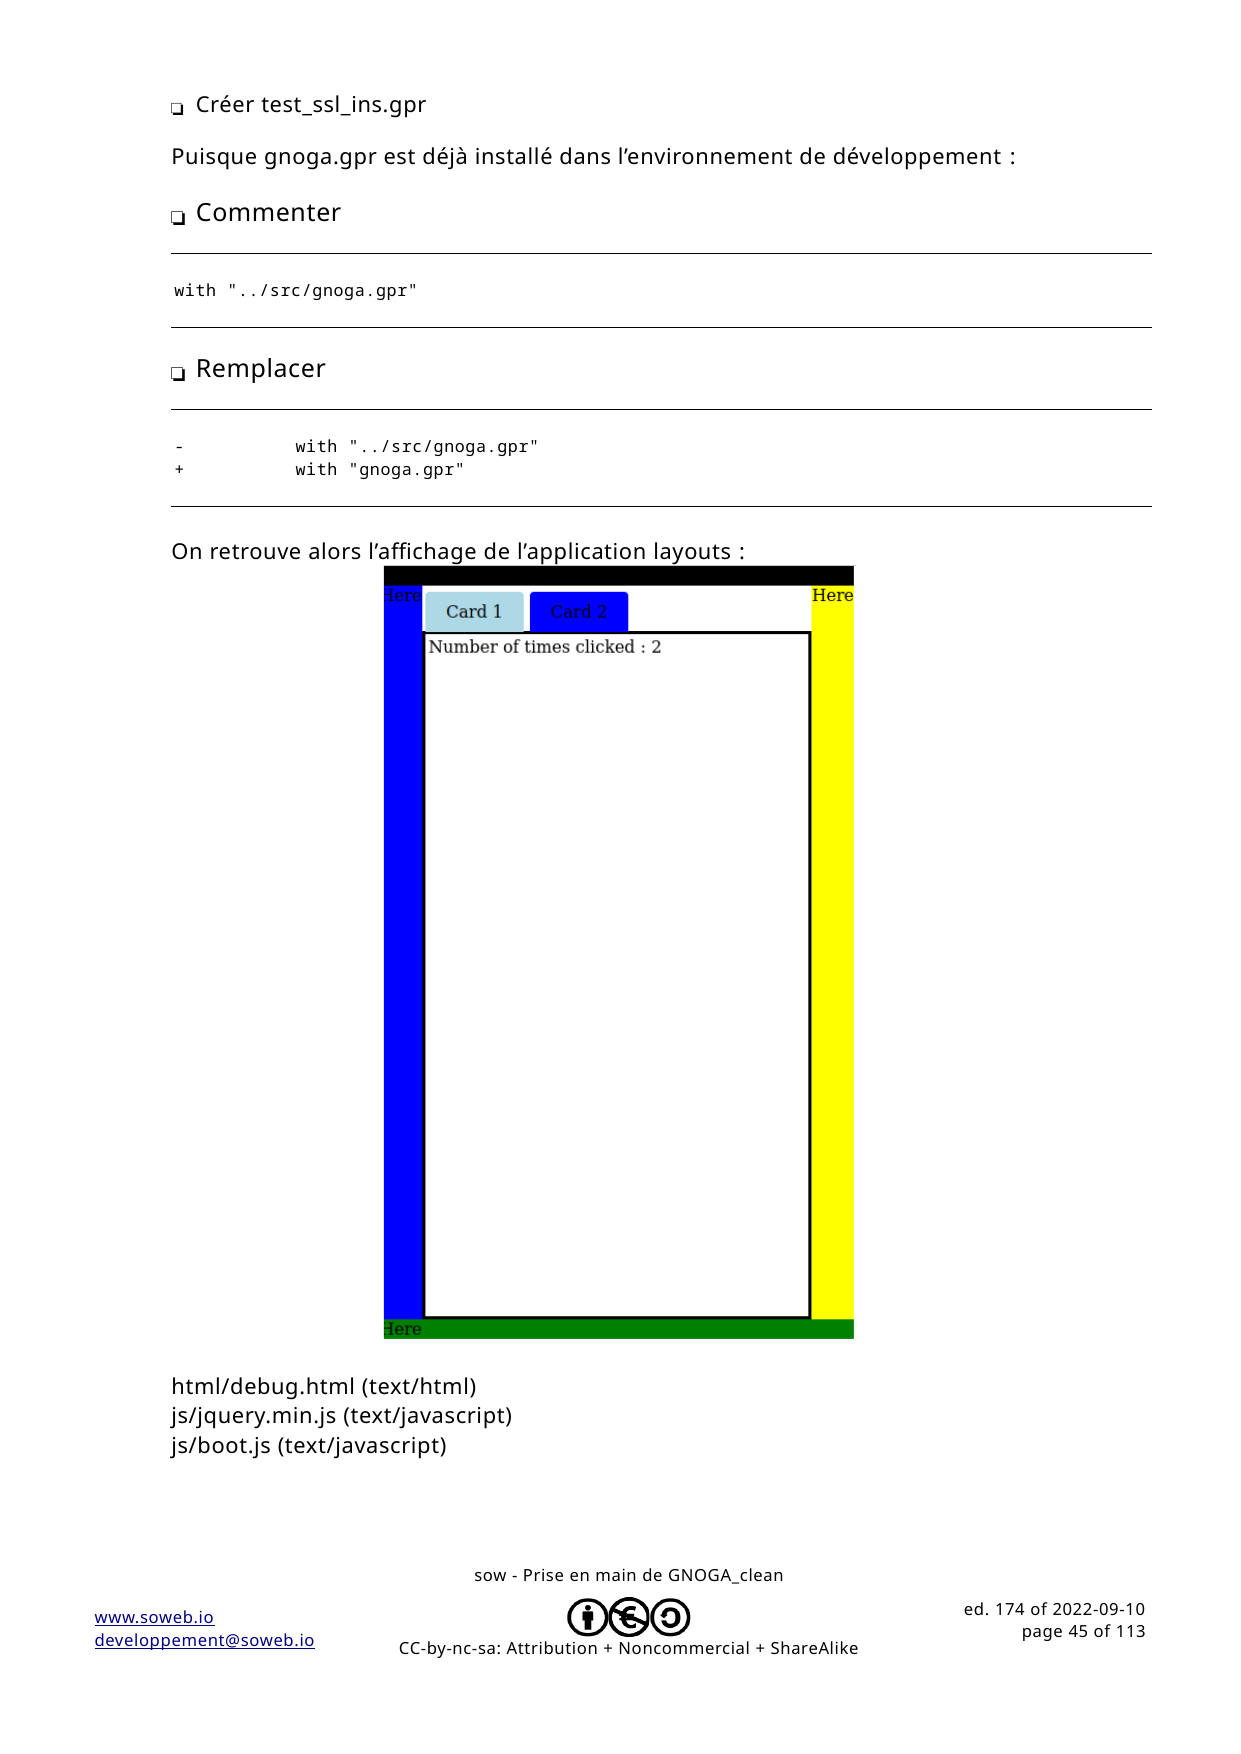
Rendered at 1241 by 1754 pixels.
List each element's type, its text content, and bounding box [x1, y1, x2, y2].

text Puisque gnoga.gpr est déjà installé dans l’environnement de développement : [171, 141, 1152, 171]
text js/boot.js (text/javascript) [171, 1430, 1152, 1460]
list + with "gnoga.gpr" [171, 454, 1152, 506]
list - with "../src/gnoga.gpr" [171, 432, 1152, 454]
subtitle Remplacer [171, 351, 1152, 397]
subtitle Créer test_ssl_ins.gpr [171, 88, 1152, 129]
subtitle Commenter [171, 194, 1152, 241]
list with "../src/gnoga.gpr" [171, 254, 1152, 327]
text js/jquery.min.js (text/javascript) [171, 1400, 1152, 1430]
picture [566, 1597, 691, 1637]
text On retrouve alors l’affichage de l’application layouts : [171, 536, 1152, 565]
picture [383, 565, 857, 1341]
text html/debug.html (text/html) [171, 1371, 1152, 1400]
